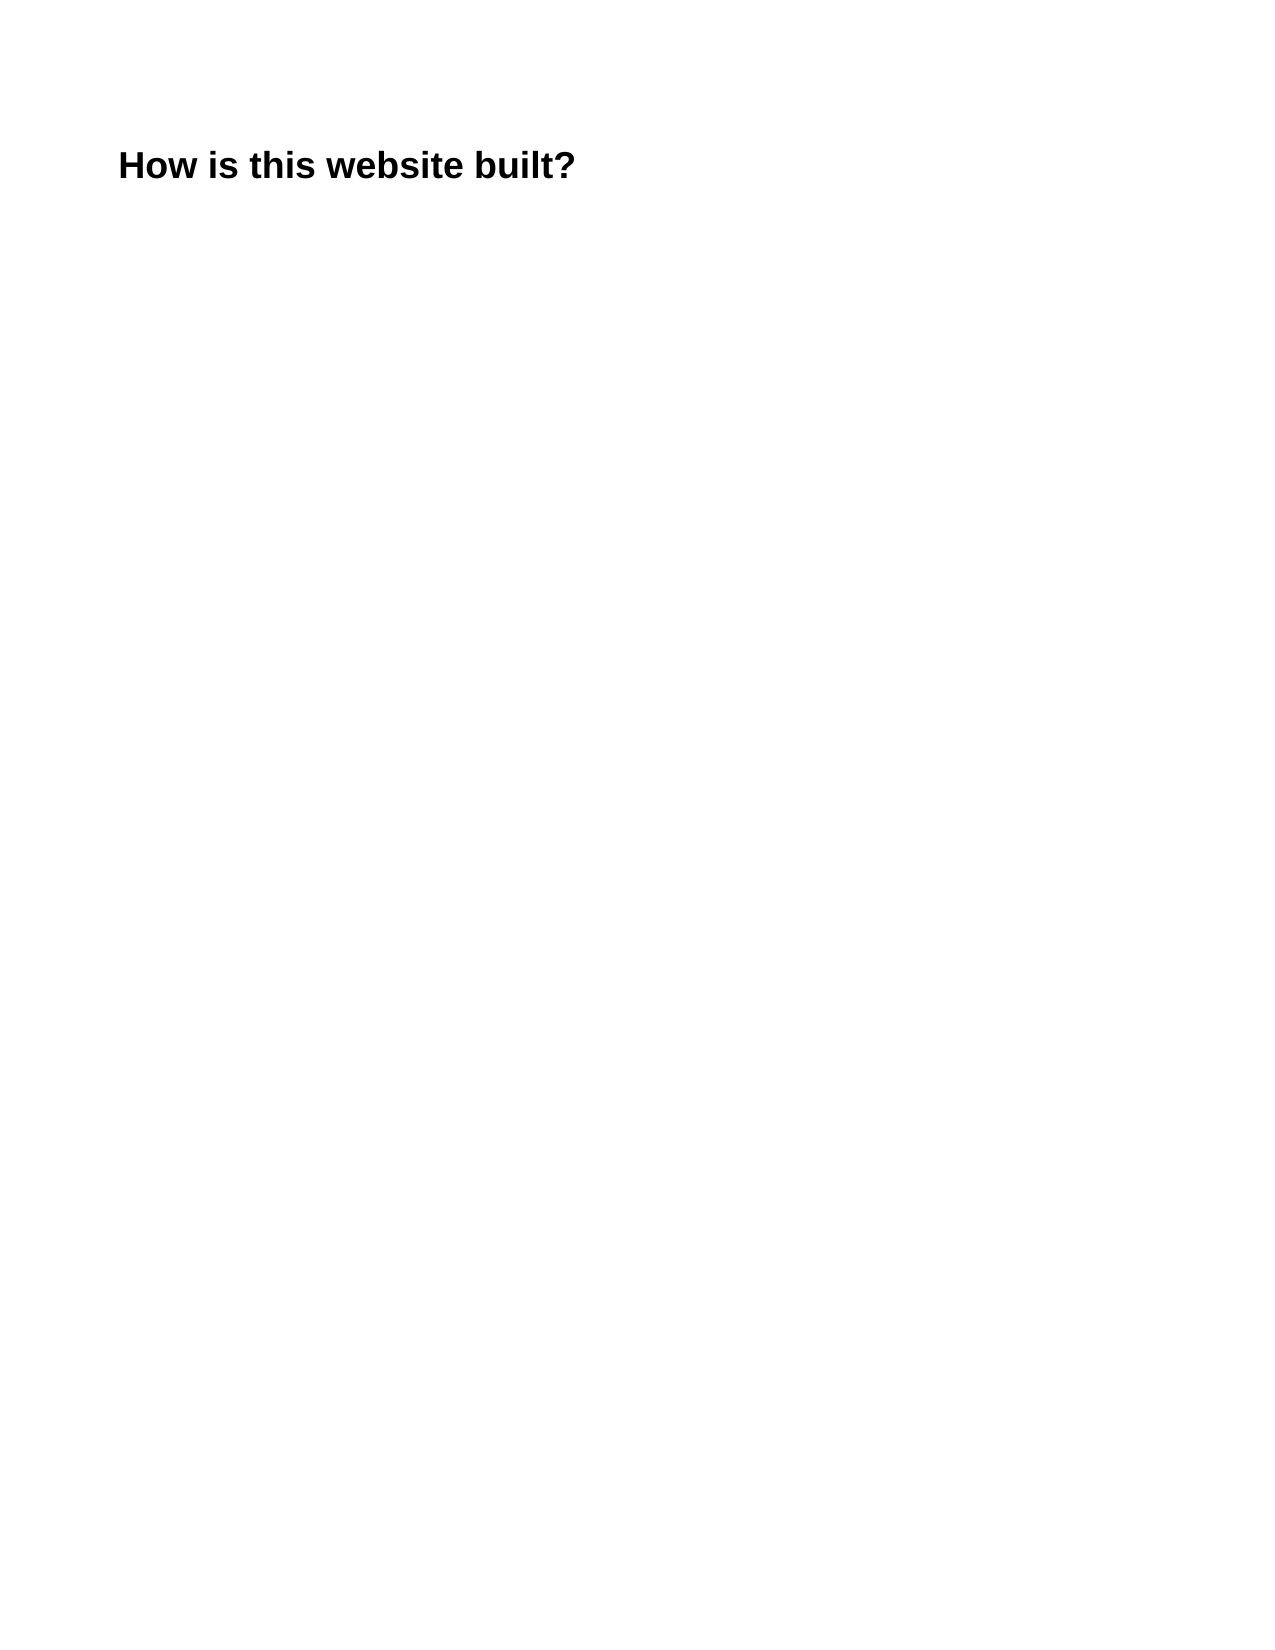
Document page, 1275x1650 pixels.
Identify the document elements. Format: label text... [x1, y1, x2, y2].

subtitle How is this website built? [118, 143, 1157, 186]
